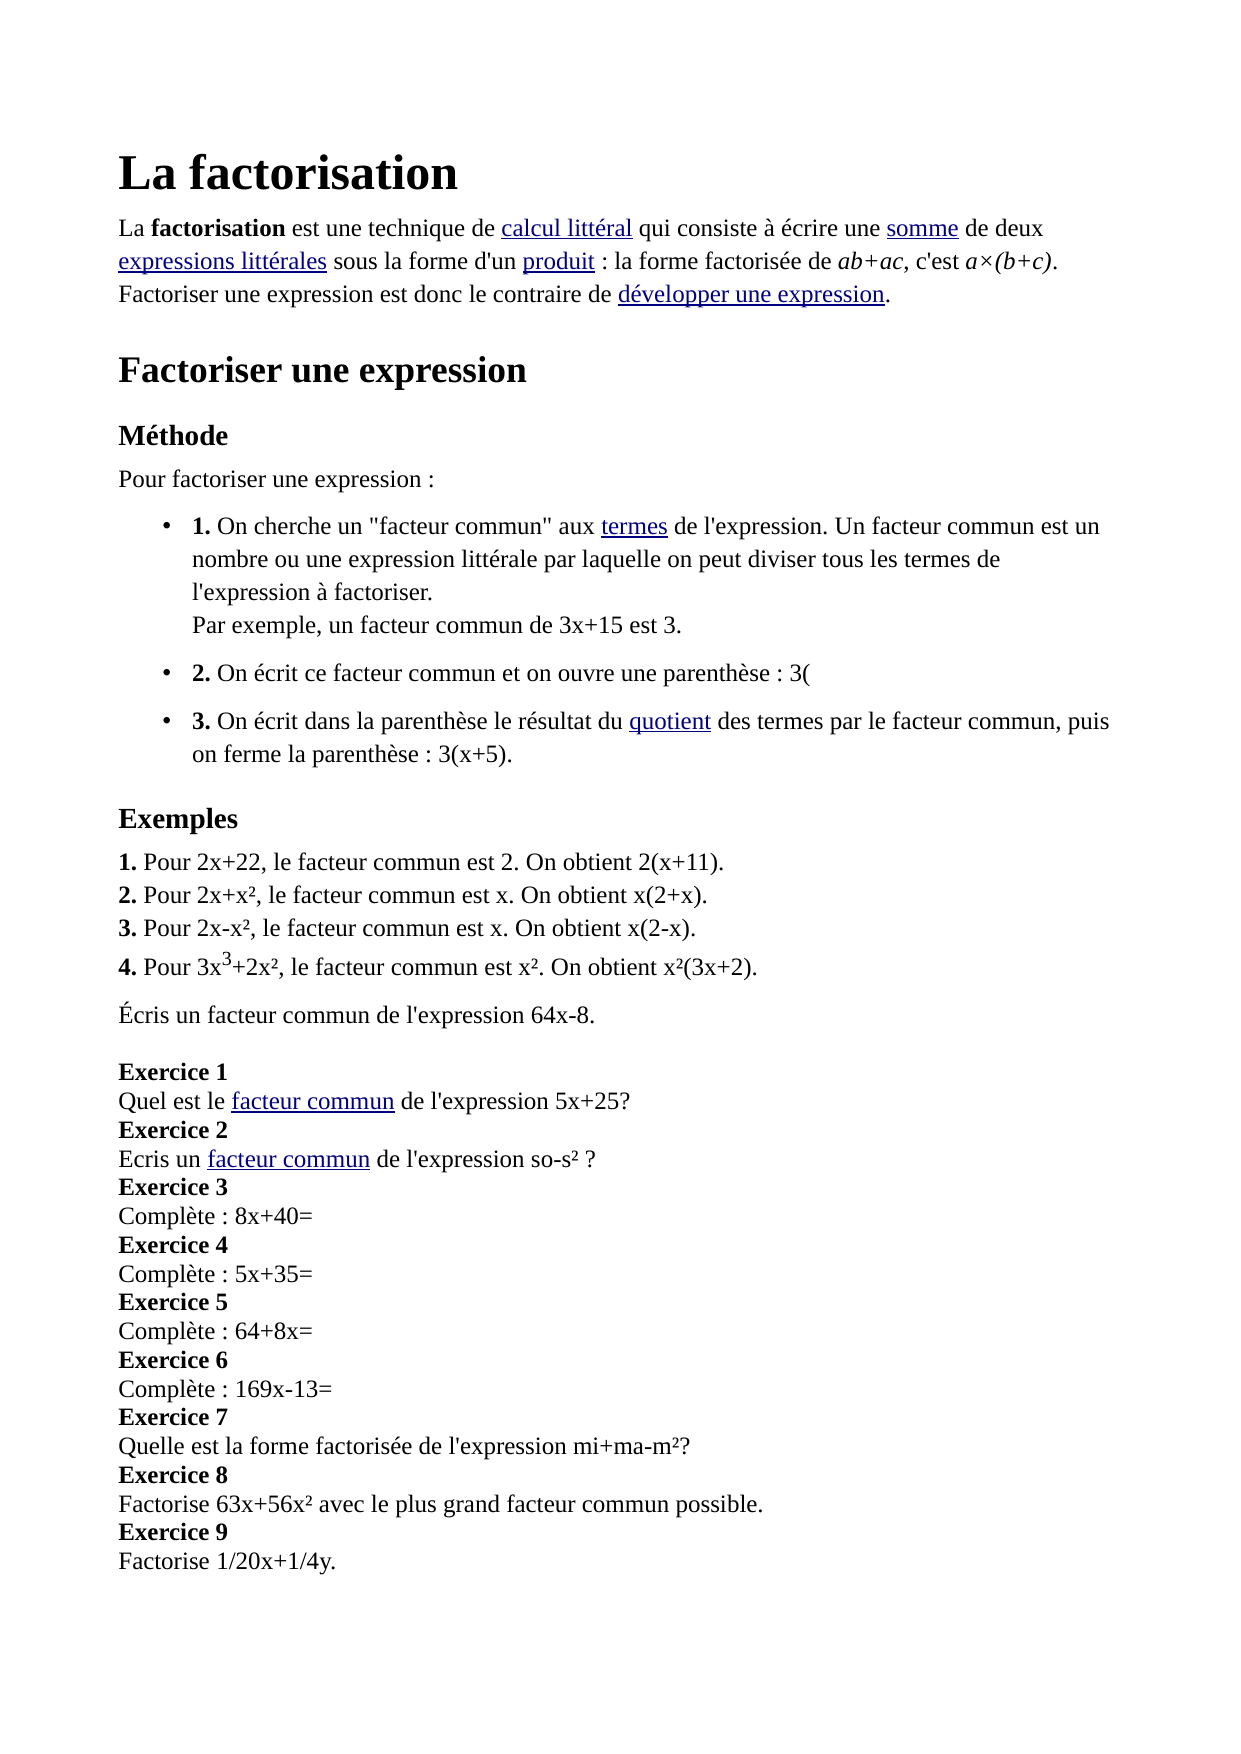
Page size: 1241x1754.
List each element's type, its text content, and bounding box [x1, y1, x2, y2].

text Exercice 6 Complète : 169x-13= [118, 1345, 1122, 1402]
text Exercice 7 Quelle est la forme factorisée de l'expression mi+ma-m²? [118, 1402, 1122, 1460]
text Exercice 5 Complète : 64+8x= [118, 1287, 1122, 1345]
subtitle La factorisation [118, 143, 1122, 201]
text 1. Pour 2x+22, le facteur commun est 2. On obtient 2(x+11). 2. Pour 2x+x², le facteur commun est x. On obtient x(2+x). 3. Pour 2x-x², le facteur commun est x. On obtient x(2-x). 4. Pour 3x3+2x², le facteur commun est x². On obtient x²(3x+2). [118, 847, 1122, 980]
subtitle Méthode [118, 418, 1122, 451]
text Exercice 4 Complète : 5x+35= [118, 1230, 1122, 1287]
text La factorisation est une technique de calcul littéral qui consiste à écrire une somme de deux expressions littérales sous la forme d'un produit : la forme factorisée de ab+ac, c'est a×(b+c). Factoriser une expression est donc le contraire de développer une expression. [118, 213, 1122, 308]
text Exercice 2 Ecris un facteur commun de l'expression so-s² ? [118, 1115, 1122, 1172]
subtitle Factoriser une expression [118, 348, 1122, 391]
subtitle Exemples [118, 801, 1122, 834]
list 3. On écrit dans la parenthèse le résultat du quotient des termes par le facteur commun, puis on ferme la parenthèse : 3(x+5). [162, 706, 1122, 767]
text Pour factoriser une expression : [118, 464, 1122, 493]
text Exercice 3 Complète : 8x+40= [118, 1172, 1122, 1230]
text Écris un facteur commun de l'expression 64x-8. [118, 1000, 1122, 1029]
text Exercice 8 Factorise 63x+56x² avec le plus grand facteur commun possible. [118, 1460, 1122, 1517]
list 2. On écrit ce facteur commun et on ouvre une parenthèse : 3( [162, 658, 1122, 687]
text Exercice 1 Quel est le facteur commun de l'expression 5x+25? [118, 1057, 1122, 1115]
list 1. On cherche un "facteur commun" aux termes de l'expression. Un facteur commun est un nombre ou une expression littérale par laquelle on peut diviser tous les termes de l'expression à factoriser. Par exemple, un facteur commun de 3x+15 est 3. [162, 511, 1122, 639]
text Exercice 9 Factorise 1/20x+1/4y. [118, 1517, 1122, 1575]
